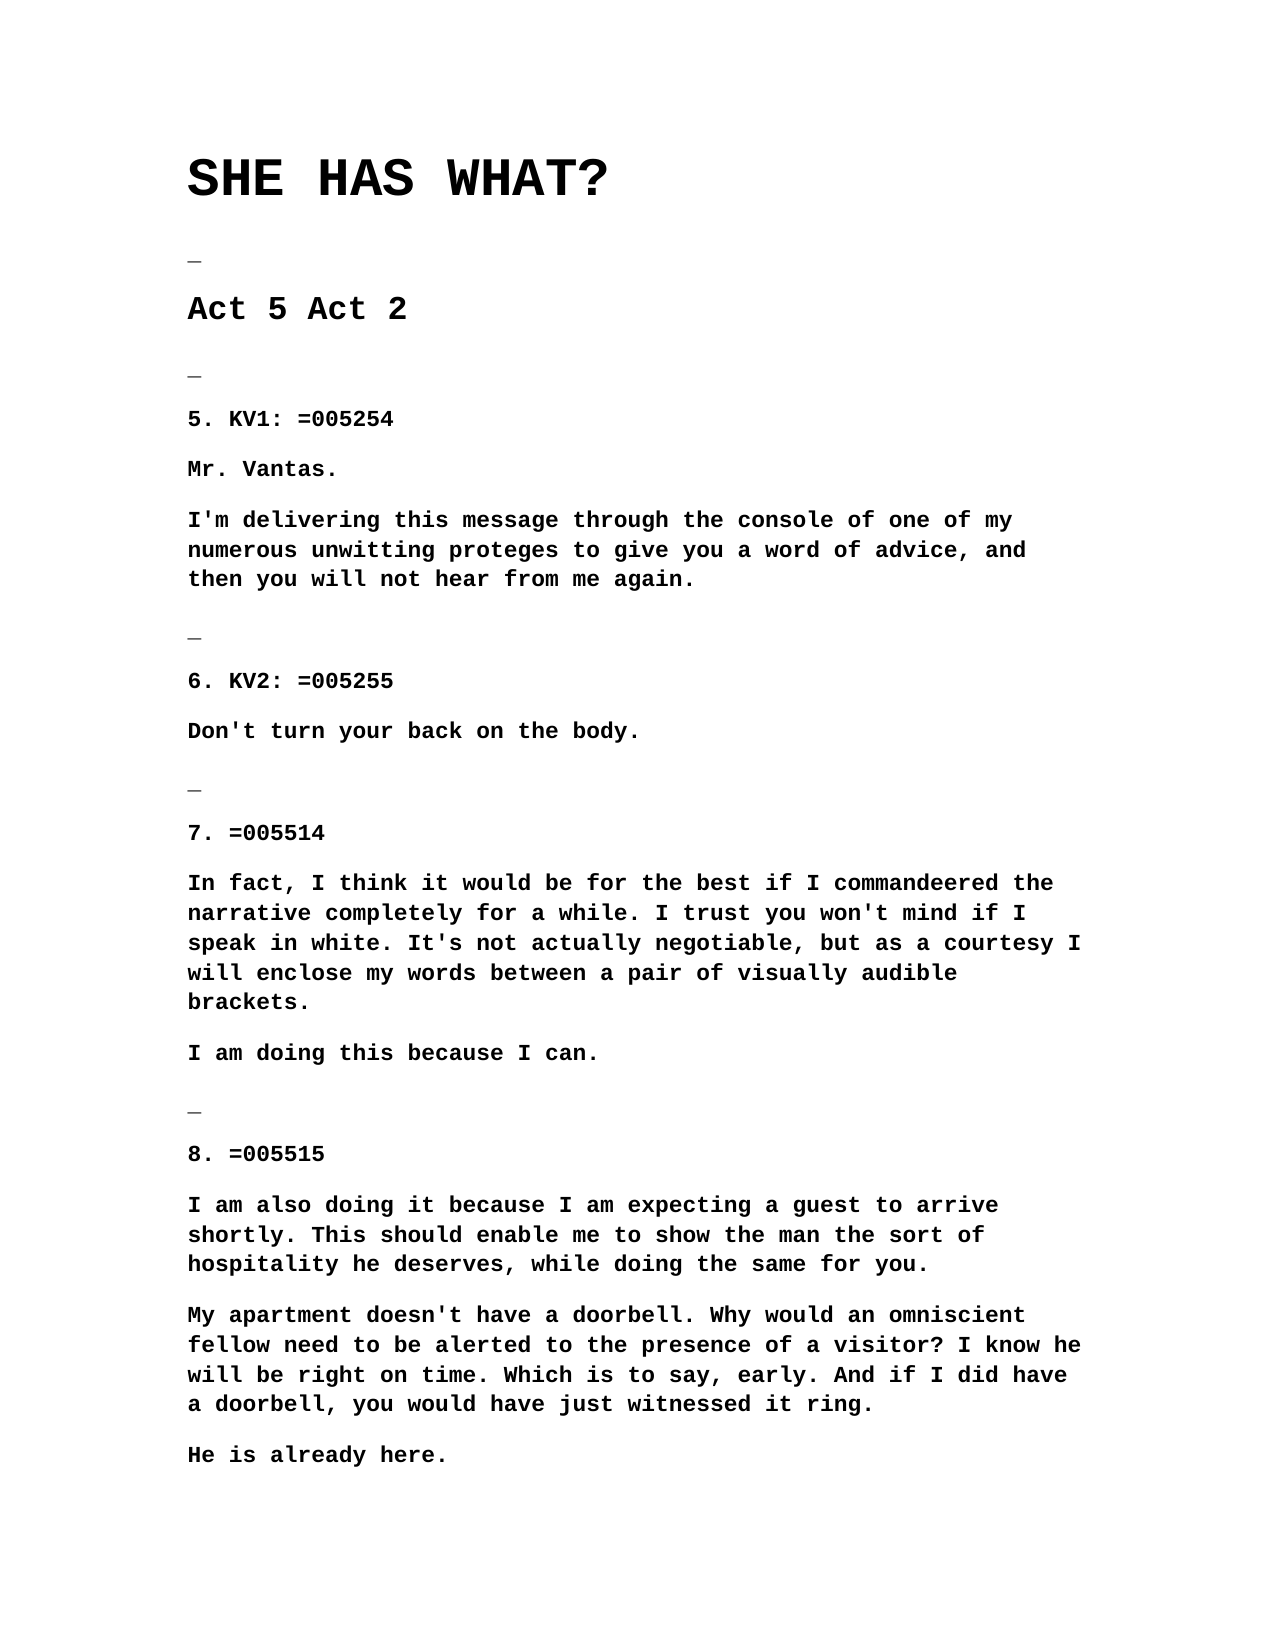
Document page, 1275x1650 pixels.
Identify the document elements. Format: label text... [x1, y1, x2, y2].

text _ [187, 356, 1087, 382]
text 8. =005515 [187, 1142, 1087, 1168]
text Don't turn your back on the body. [187, 719, 1087, 746]
text My apartment doesn't have a doorbell. Why would an omniscient fellow need to be alerted to the presence of a visitor? I know he will be right on time. Which is to say, early. And if I did have a doorbell, you would have just witnessed it ring. [187, 1303, 1087, 1419]
text Mr. Vantas. [187, 457, 1087, 483]
text I am doing this because I can. [187, 1041, 1087, 1067]
text Act 5 Act 2 [187, 292, 1087, 330]
text 7. =005514 [187, 821, 1087, 847]
text He is already here. [187, 1443, 1087, 1469]
text 5. KV1: =005254 [187, 407, 1087, 433]
text _ [187, 241, 1087, 267]
text I'm delivering this message through the console of one of my numerous unwitting proteges to give you a word of advice, and then you will not hear from me again. [187, 508, 1087, 594]
text _ [187, 770, 1087, 796]
text _ [187, 1092, 1087, 1118]
text In fact, I think it would be for the best if I commandeered the narrative completely for a while. I trust you won't mind if I speak in white. It's not actually negotiable, but as a courtesy I will enclose my words between a pair of visually audible brackets. [187, 871, 1087, 1017]
text I am also doing it because I am expecting a guest to arrive shortly. This should enable me to show the man the sort of hospitality he deserves, while doing the same for you. [187, 1193, 1087, 1279]
text SHE HAS WHAT? [187, 150, 1087, 211]
text _ [187, 618, 1087, 644]
text 6. KV2: =005255 [187, 669, 1087, 695]
